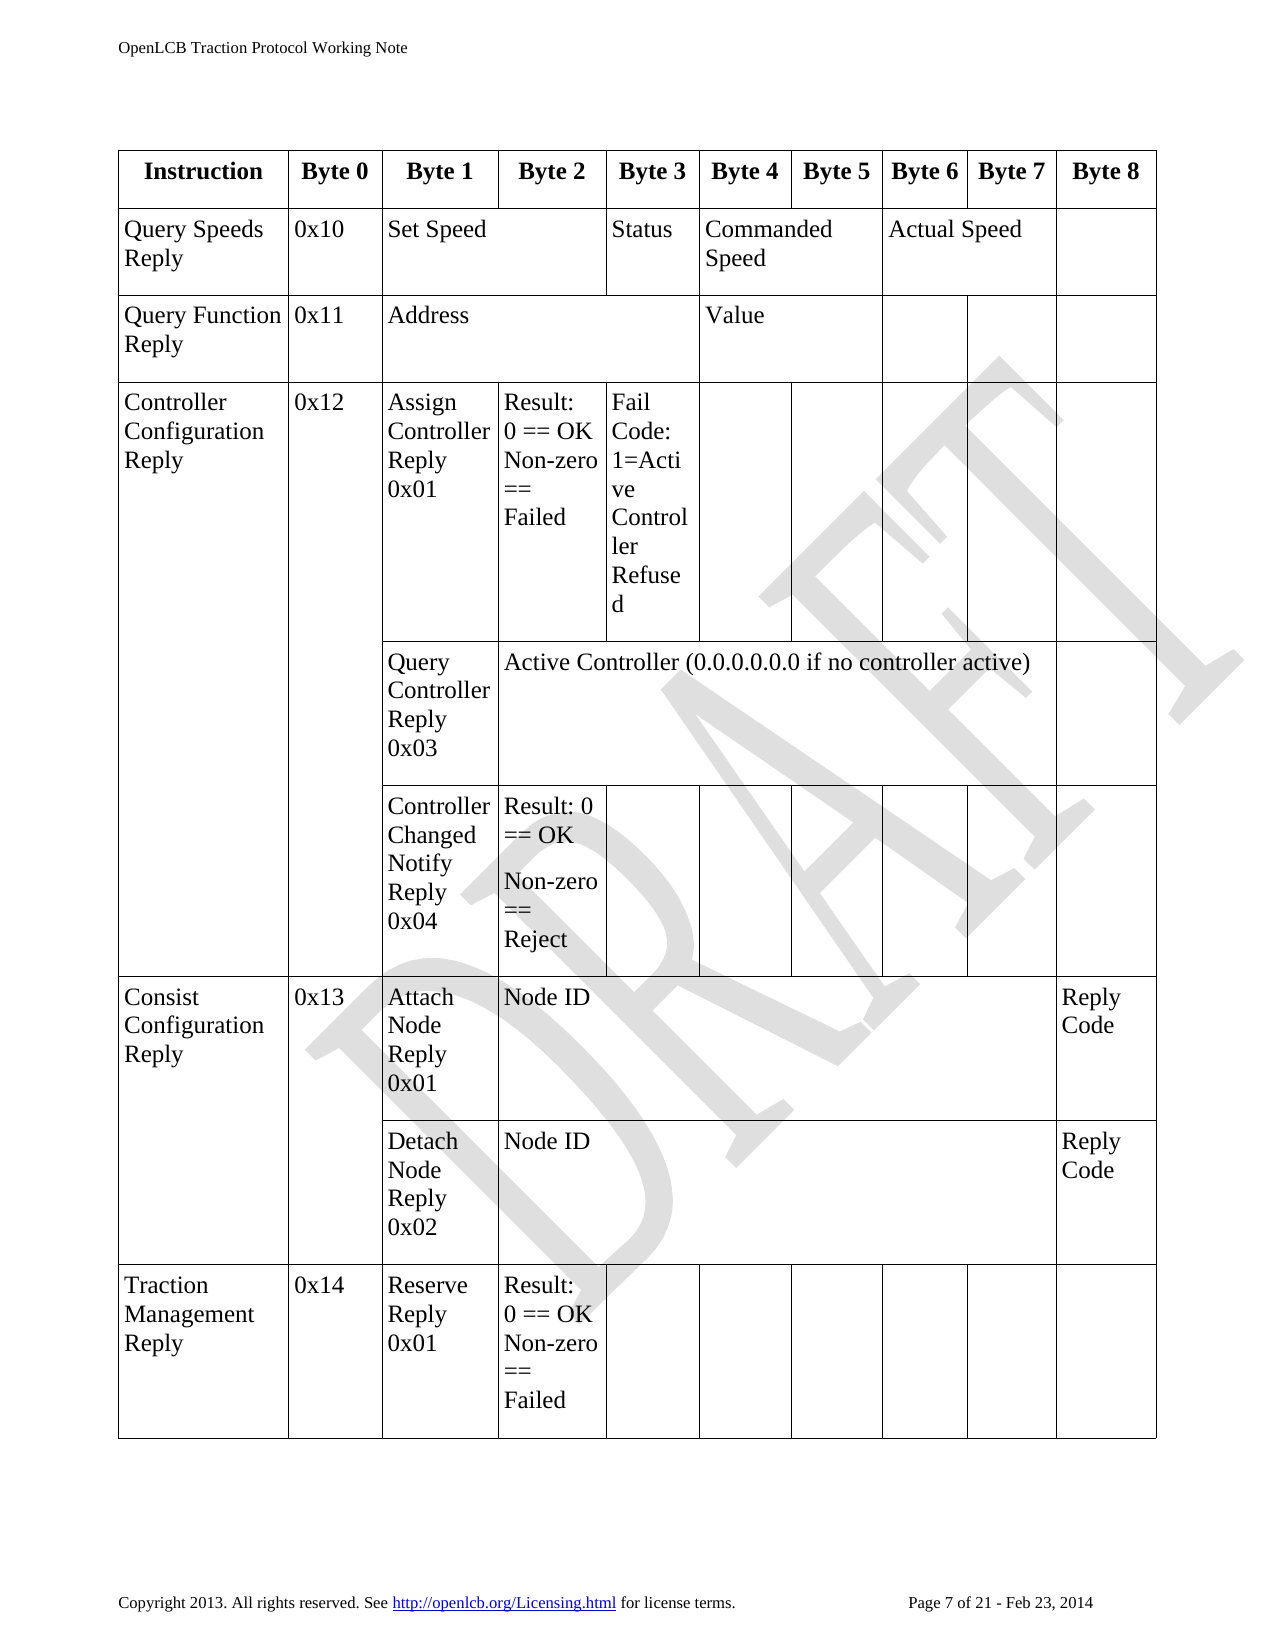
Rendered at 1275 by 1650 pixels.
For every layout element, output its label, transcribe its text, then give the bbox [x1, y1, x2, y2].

table_cell [700, 383, 791, 641]
table_cell Node ID [499, 977, 720, 1120]
table_cell [607, 786, 699, 962]
table_cell 0x12 [289, 383, 382, 976]
table_cell [1057, 642, 1156, 785]
table_cell Address [383, 296, 699, 382]
table_cell 0x11 [289, 296, 382, 382]
table_header Byte 3 [607, 151, 699, 208]
table_cell [883, 296, 967, 382]
table_cell [968, 388, 1056, 515]
table_cell Active Controller (0.0.0.0.0.0 if no controller active) [499, 642, 982, 785]
table_cell Reserve Reply 0x01 [383, 1265, 498, 1437]
table_cell [1026, 786, 1056, 815]
table_cell [883, 786, 967, 863]
table_header Byte 8 [1057, 151, 1156, 208]
table_cell Controller Configuration Reply [119, 383, 288, 976]
table_cell Reply Code [1057, 1121, 1156, 1264]
table_cell [883, 446, 967, 641]
table_cell Active Controller (0.0.0.0.0.0 if no controller active) [882, 642, 970, 690]
table_cell [700, 1265, 791, 1437]
table_cell Consist Configuration Reply [119, 977, 288, 1264]
table_cell Result: 0 == OK Non-zero == Reject [518, 842, 606, 963]
table_cell [968, 296, 1056, 382]
table_cell [792, 1265, 882, 1437]
table_cell Active Controller (0.0.0.0.0.0 if no controller active) [949, 642, 1056, 785]
table_cell Traction Management Reply [119, 1265, 288, 1437]
table_cell [792, 882, 857, 976]
table_cell [816, 524, 882, 641]
table_cell [1028, 383, 1056, 411]
table_cell Result: 0 == OK Non-zero == Reject [499, 786, 606, 854]
table_cell 0x14 [289, 1265, 382, 1437]
table_header Byte 7 [968, 151, 1056, 208]
table_cell Result: 0 == OK Non-zero == Failed [499, 1265, 606, 1437]
table_cell [792, 786, 852, 870]
table_header Byte 2 [499, 151, 606, 208]
table_header Byte 4 [700, 151, 791, 208]
table_cell [821, 839, 882, 976]
table_header Byte 1 [383, 151, 498, 208]
table_cell [968, 1265, 1056, 1437]
table_cell [792, 596, 838, 641]
table_cell [1057, 559, 1139, 641]
table_cell Fail Code: 1=Active Controller Refused [607, 383, 699, 641]
table_cell [607, 1265, 699, 1437]
table_cell [746, 786, 791, 850]
table_header Byte 5 [792, 151, 882, 208]
table_cell [643, 1121, 1056, 1264]
table_cell Assign Controller Reply 0x01 [383, 383, 498, 641]
table_cell [968, 786, 1056, 976]
table_cell Commanded Speed [700, 209, 882, 295]
table_header Byte 6 [883, 151, 967, 208]
table_cell Actual Speed [883, 209, 1056, 295]
table_header Instruction [119, 151, 288, 208]
table_cell Result: 0 == OK Non-zero == Reject [499, 899, 576, 976]
table_cell 0x10 [289, 209, 382, 295]
table_header Byte 0 [289, 151, 382, 208]
table_cell Result: 0 == OK Non-zero == Failed [499, 383, 606, 641]
table_cell Active Controller (0.0.0.0.0.0 if no controller active) [698, 717, 797, 785]
table_cell Detach Node Reply 0x02 [383, 1121, 498, 1264]
table_cell [1057, 296, 1156, 382]
table_cell Node ID [499, 1121, 645, 1264]
table_cell Set Speed [383, 209, 606, 295]
table_cell Query Function Reply [119, 296, 288, 382]
table_cell Status [607, 209, 699, 295]
table_cell [1057, 209, 1156, 295]
table_cell [607, 862, 667, 976]
table_cell [854, 786, 882, 805]
table_cell [700, 786, 791, 976]
table_cell 0x13 [289, 977, 382, 1264]
table_cell [883, 1265, 967, 1437]
table_cell Value [700, 296, 882, 382]
table_cell [1057, 383, 1156, 615]
table_cell [968, 470, 1056, 641]
table_cell [883, 383, 967, 470]
table_cell Query Controller Reply 0x03 [383, 642, 498, 785]
table_cell Controller Changed Notify Reply 0x04 [383, 786, 498, 976]
table_cell [792, 383, 882, 561]
table_cell [1057, 1265, 1156, 1437]
table_cell Attach Node Reply 0x01 [383, 992, 498, 1120]
table_cell Reply Code [1057, 977, 1156, 1120]
table_cell [883, 844, 967, 976]
table_cell [1057, 786, 1156, 976]
table_cell [654, 977, 1056, 1120]
table_cell Query Speeds Reply [119, 209, 288, 295]
